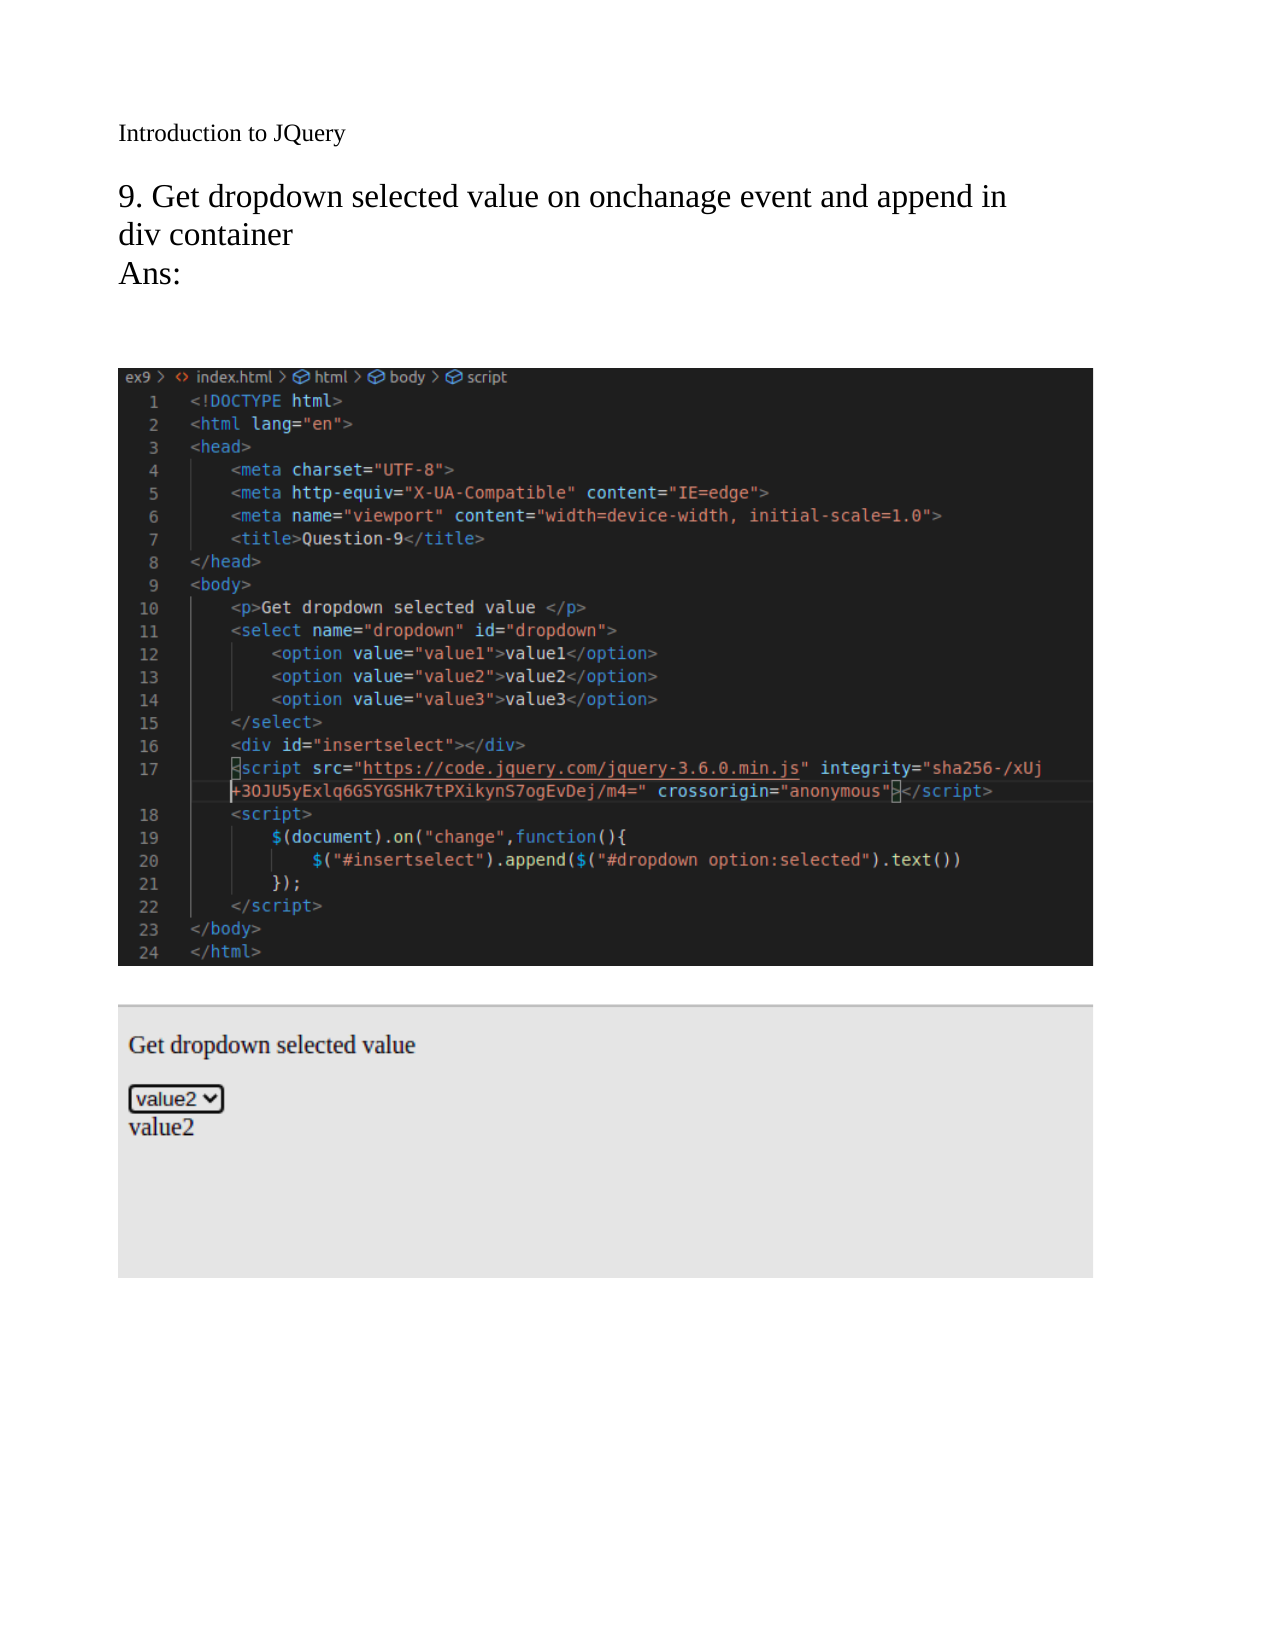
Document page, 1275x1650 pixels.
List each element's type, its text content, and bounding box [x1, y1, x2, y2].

text 9. Get dropdown selected value on onchanage event and append in [118, 176, 1157, 215]
picture [118, 368, 1094, 966]
text Ans: [118, 253, 1157, 291]
picture [118, 1004, 1094, 1278]
text div container [118, 215, 1157, 253]
